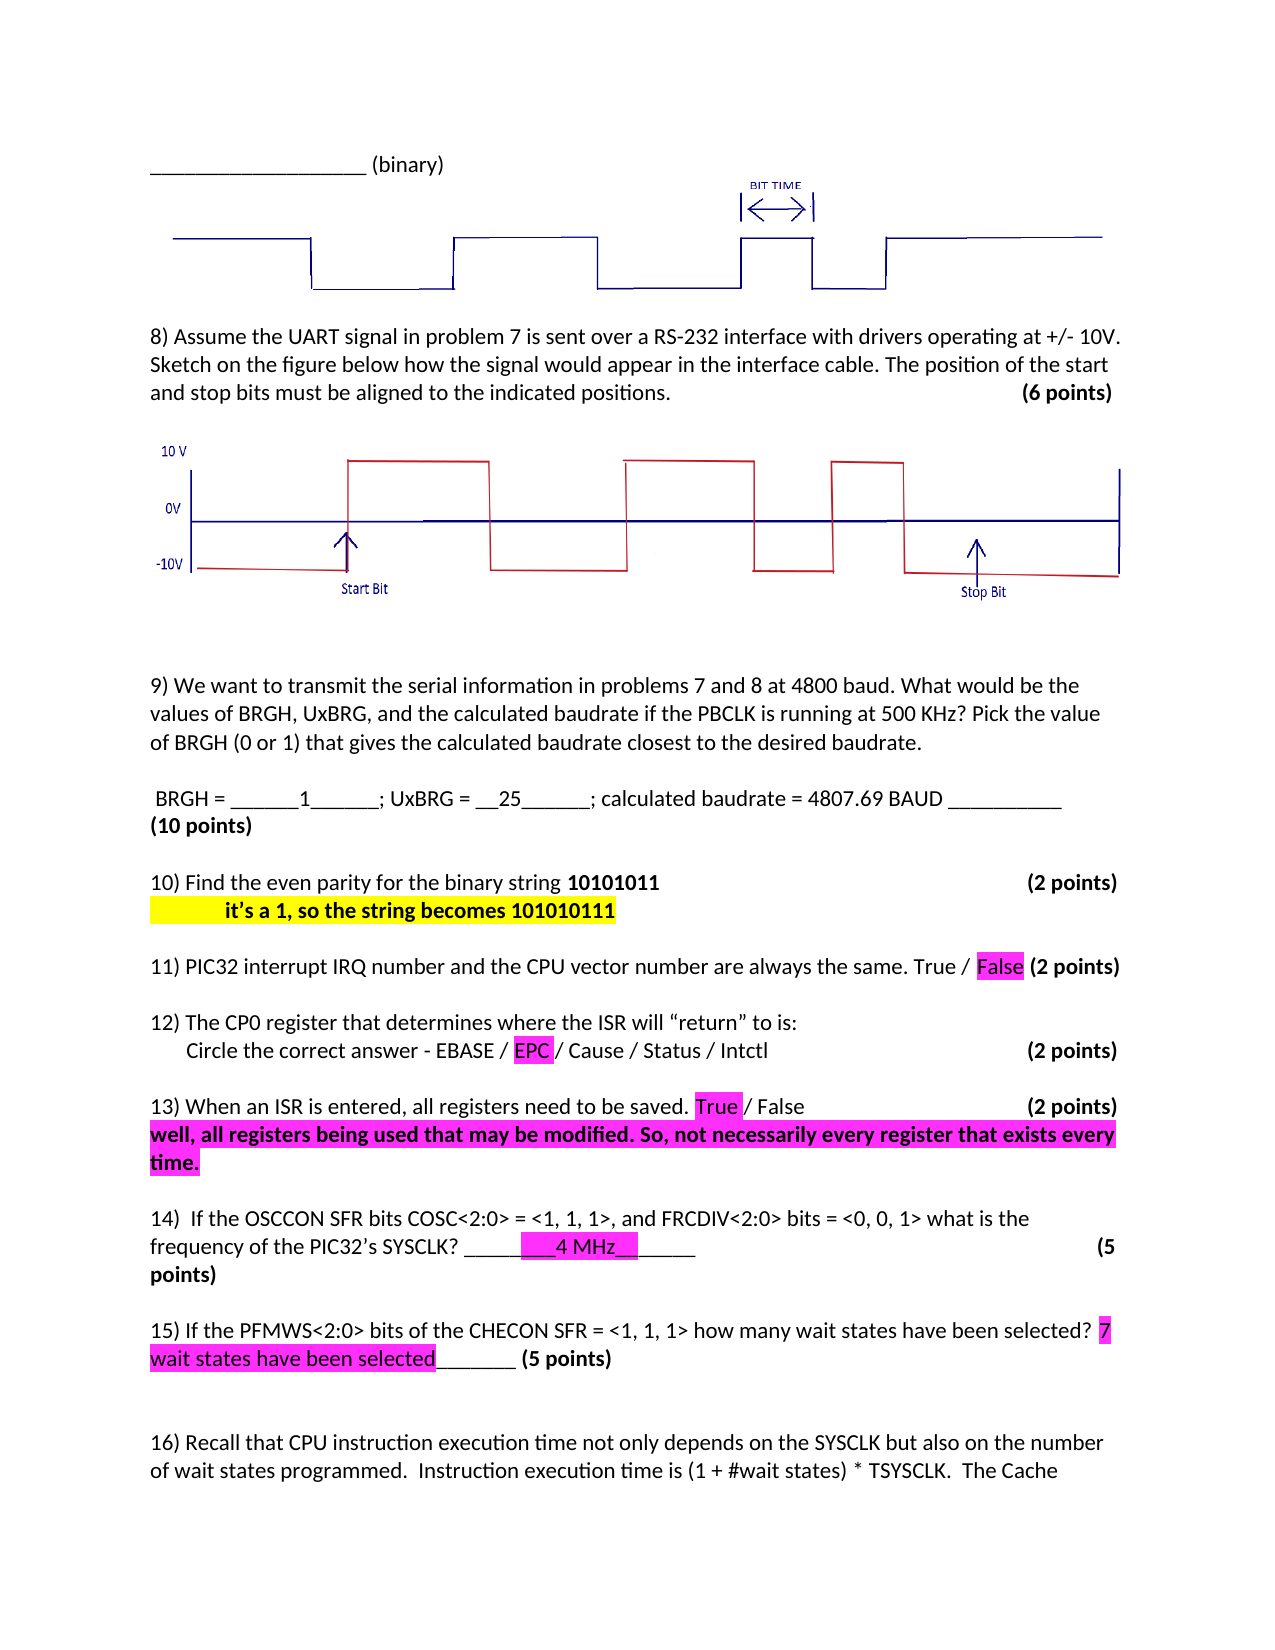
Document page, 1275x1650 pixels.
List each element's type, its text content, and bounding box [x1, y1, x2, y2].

text 16) Recall that CPU instruction execution time not only depends on the SYSCLK but also on the number of wait states programmed. Instruction execution time is (1 + #wait states) * TSYSCLK. The Cache [150, 1428, 1125, 1484]
text 9) We want to transmit the serial information in problems 7 and 8 at 4800 baud. What would be the values of BRGH, UxBRG, and the calculated baudrate if the PBCLK is running at 500 KHz? Pick the value of BRGH (0 or 1) that gives the calculated baudrate closest to the desired baudrate. [150, 672, 1125, 756]
text ___________________ (binary) [150, 150, 1125, 178]
text Circle the correct answer - EBASE / EPC / Cause / Status / Intctl (2 points) [150, 1036, 1125, 1064]
text 10) Find the even parity for the binary string 10101011 (2 points) it’s a 1, so the string becomes 101010111 [150, 868, 1125, 924]
text 13) When an ISR is entered, all registers need to be saved. True / False (2 points) well, all registers being used that may be modified. So, not necessarily every register that exists every time. [150, 1092, 1125, 1176]
text 14) If the OSCCON SFR bits COSC<2:0> = <1, 1, 1>, and FRCDIV<2:0> bits = <0, 0, 1> what is the frequency of the PIC32’s SYSCLK? ________4 MHz_______ (5 points) [150, 1204, 1125, 1288]
picture [150, 178, 1125, 323]
text BRGH = ______1______; UxBRG = __25______; calculated baudrate = 4807.69 BAUD __________ (10 points) [150, 784, 1125, 840]
text 15) If the PFMWS<2:0> bits of the CHECON SFR = <1, 1, 1> how many wait states have been selected? 7 wait states have been selected_______ (5 points) [150, 1316, 1125, 1372]
text 8) Assume the UART signal in problem 7 is sent over a RS-232 interface with drivers operating at +/- 10V. Sketch on the figure below how the signal would appear in the interface cable. The position of the start and stop bits must be aligned to the indicated positions. (6 points) [150, 323, 1125, 406]
text 11) PIC32 interrupt IRQ number and the CPU vector number are always the same. True / False (2 points) [150, 952, 1125, 980]
text 12) The CP0 register that determines where the ISR will “return” to is: [150, 1008, 1125, 1036]
picture [150, 434, 1150, 616]
